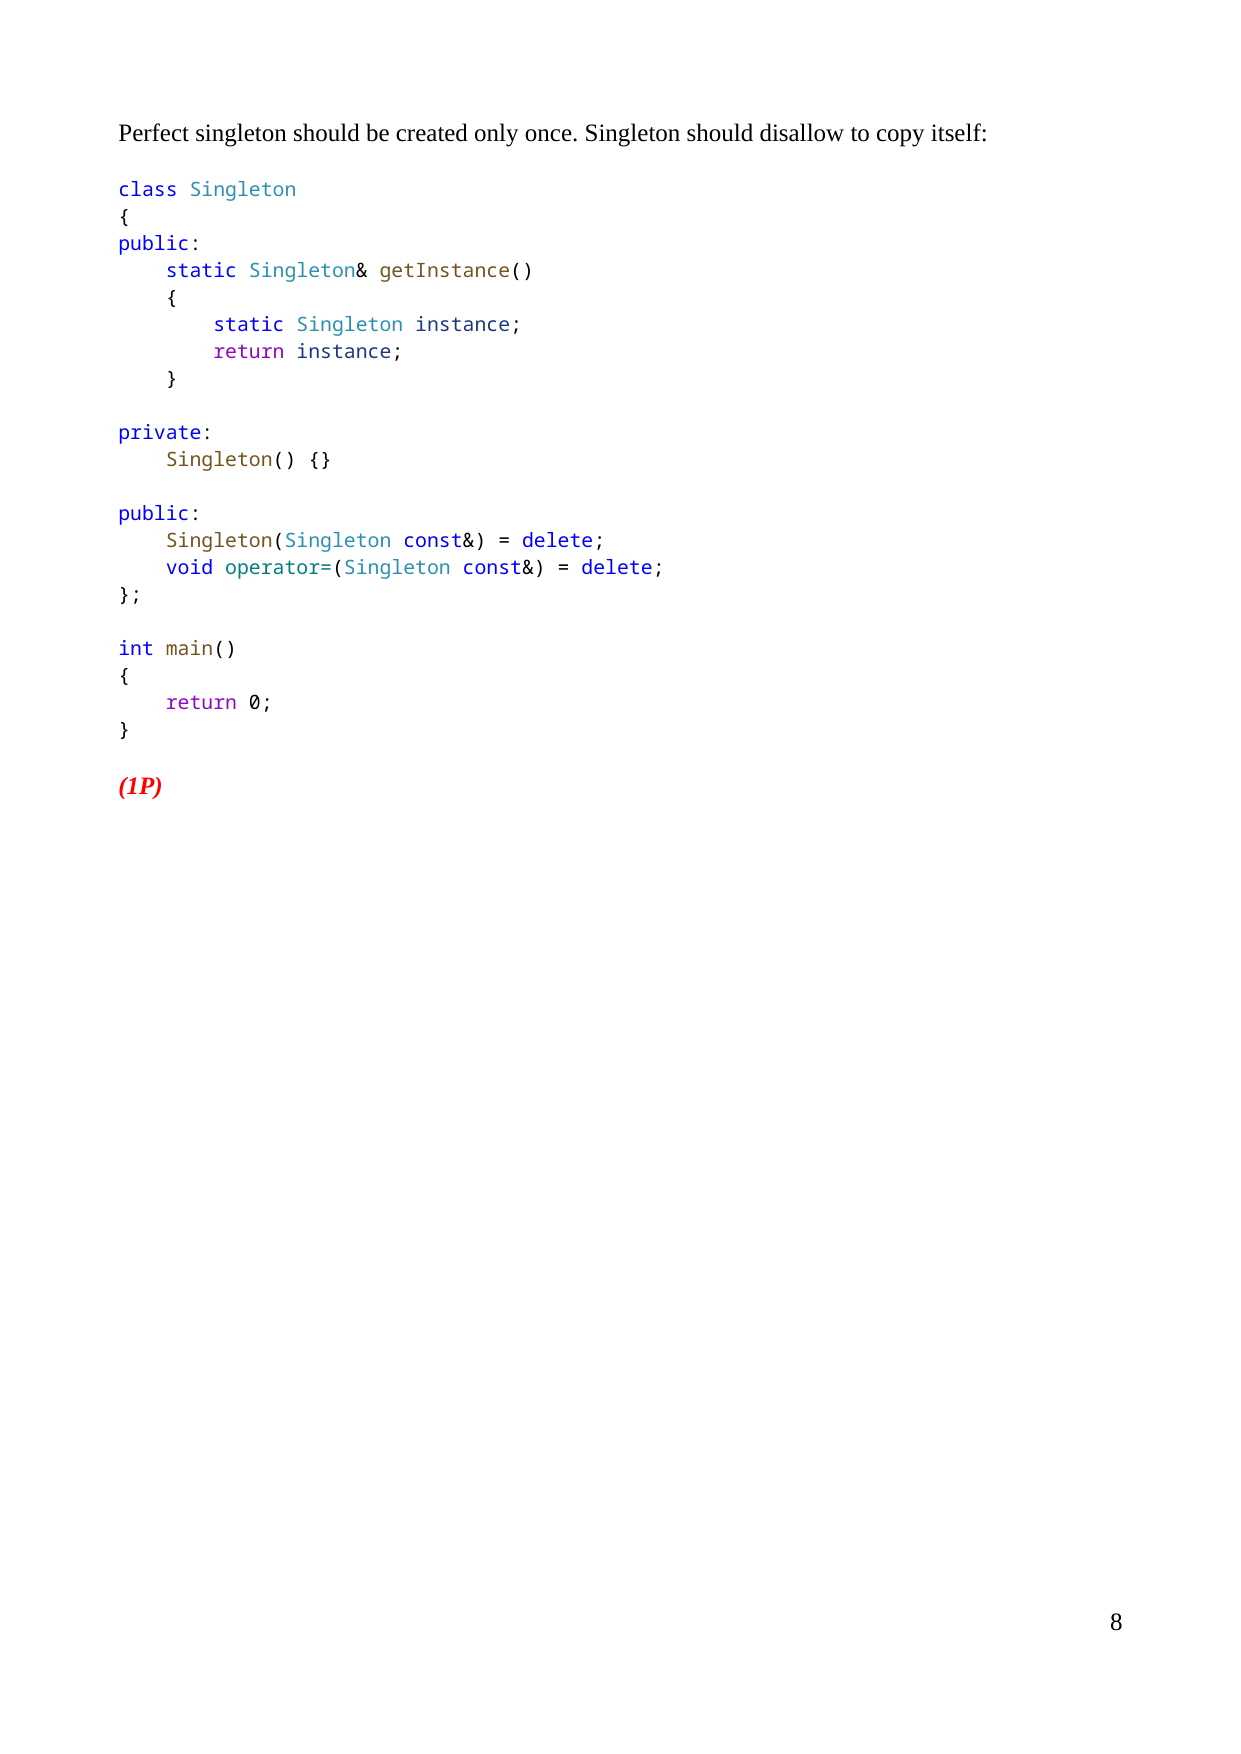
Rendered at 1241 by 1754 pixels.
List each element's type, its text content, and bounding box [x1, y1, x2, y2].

text Singleton(Singleton const&) = delete; [118, 526, 1122, 553]
text int main() [118, 634, 1122, 661]
text } [118, 364, 1122, 391]
text Perfect singleton should be created only once. Singleton should disallow to copy itself: [118, 118, 1122, 147]
text private: [118, 418, 1122, 445]
text return 0; [118, 688, 1122, 715]
text } [118, 715, 1122, 742]
text class Singleton [118, 176, 1122, 203]
text static Singleton& getInstance() [118, 257, 1122, 283]
text public: [118, 499, 1122, 526]
text static Singleton instance; [118, 311, 1122, 337]
text }; [118, 580, 1122, 607]
text (1P) [118, 771, 1122, 800]
text { [118, 203, 1122, 229]
text void operator=(Singleton const&) = delete; [118, 553, 1122, 580]
text public: [118, 229, 1122, 257]
text { [118, 661, 1122, 688]
text return instance; [118, 337, 1122, 364]
text { [118, 283, 1122, 311]
text Singleton() {} [118, 445, 1122, 472]
